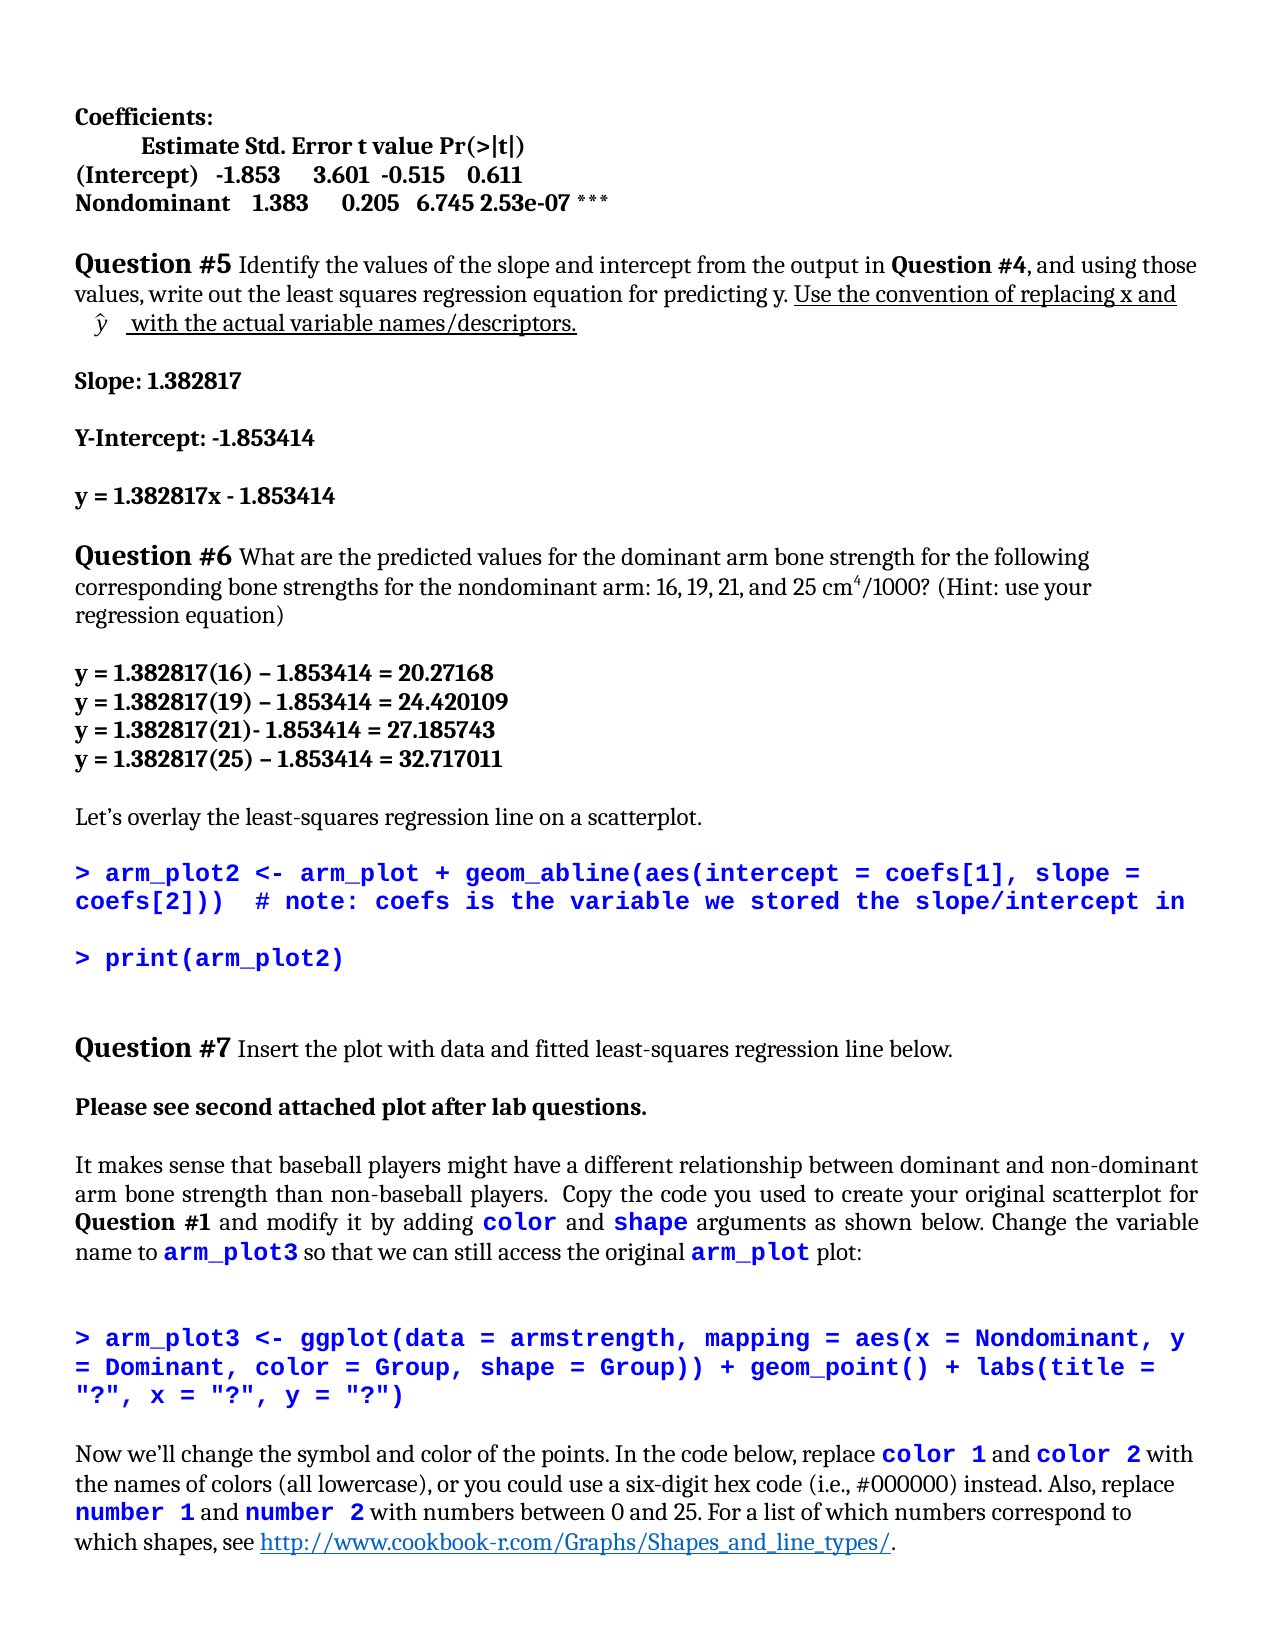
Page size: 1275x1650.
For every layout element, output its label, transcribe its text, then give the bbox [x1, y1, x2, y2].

text It makes sense that baseball players might have a different relationship between dominant and non-dominant arm bone strength than non-baseball players. Copy the code you used to create your original scatterplot for Question #1 and modify it by adding color and shape arguments as shown below. Change the variable name to arm_plot3 so that we can still access the original arm_plot plot: [75, 1151, 1200, 1268]
text > arm_plot2 <- arm_plot + geom_abline(aes(intercept = coefs[1], slope = coefs[2])) # note: coefs is the variable we stored the slope/intercept in [75, 860, 1200, 917]
text > print(arm_plot2) [75, 945, 1200, 973]
text Y-Intercept: -1.853414 [75, 424, 1200, 453]
text Question #5 Identify the values of the slope and intercept from the output in Question #4, and using those values, write out the least squares regression equation for predicting y. Use the convention of replacing x and with the actual variable names/descriptors. [75, 247, 1200, 338]
text y = 1.382817(19) – 1.853414 = 24.420109 [75, 688, 1200, 716]
text y = 1.382817(21)- 1.853414 = 27.185743 [75, 716, 1200, 745]
text y = 1.382817x - 1.853414 [75, 482, 1200, 510]
text Please see second attached plot after lab questions. [75, 1093, 1200, 1122]
text > arm_plot3 <- ggplot(data = armstrength, mapping = aes(x = Nondominant, y = Dominant, color = Group, shape = Group)) + geom_point() + labs(title = "?", x = "?", y = "?") [75, 1326, 1200, 1411]
text y = 1.382817(25) – 1.853414 = 32.717011 [75, 745, 1200, 774]
text Question #7 Insert the plot with data and fitted least-squares regression line below. [75, 1031, 1200, 1064]
text (Intercept) -1.853 3.601 -0.515 0.611 [75, 161, 1200, 189]
text Estimate Std. Error t value Pr(>|t|) [75, 132, 1200, 161]
text Question #6 What are the predicted values for the dominant arm bone strength for the following corresponding bone strengths for the nondominant arm: 16, 19, 21, and 25 cm4/1000? (Hint: use your regression equation) [75, 539, 1200, 630]
text Coefficients: [75, 103, 1200, 132]
text Now we’ll change the symbol and color of the points. In the code below, replace color 1 and color 2 with the names of colors (all lowercase), or you could use a six-digit hex code (i.e., #000000) instead. Also, replace number 1 and number 2 with numbers between 0 and 25. For a list of which numbers correspond to which shapes, see http://www.cookbook-r.com/Graphs/Shapes_and_line_types/. [75, 1439, 1200, 1557]
text Slope: 1.382817 [75, 367, 1200, 395]
text Let’s overlay the least-squares regression line on a scatterplot. [75, 803, 1200, 831]
text Nondominant 1.383 0.205 6.745 2.53e-07 *** [75, 189, 1200, 218]
text y = 1.382817(16) – 1.853414 = 20.27168 [75, 659, 1200, 688]
